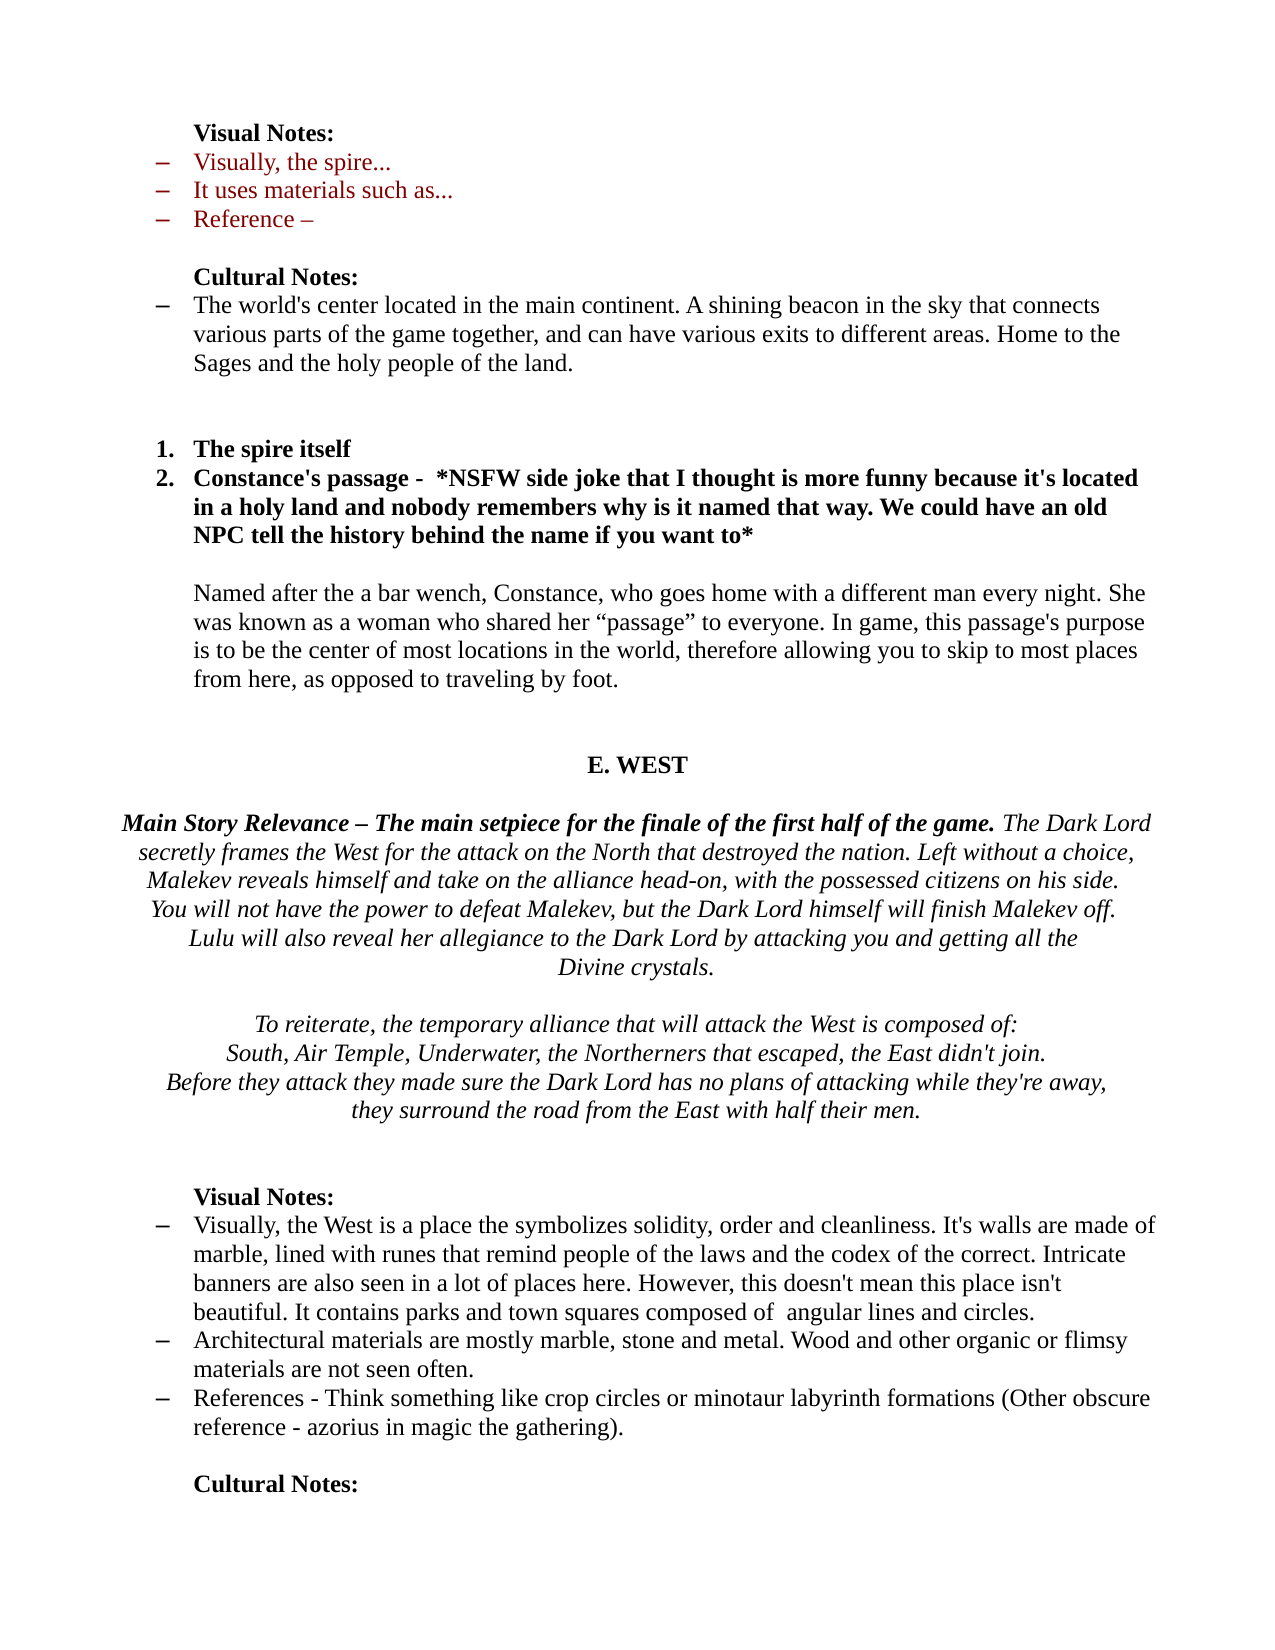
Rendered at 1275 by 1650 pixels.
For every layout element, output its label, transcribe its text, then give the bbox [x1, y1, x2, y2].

list Architectural materials are mostly marble, stone and metal. Wood and other organic or flimsy materials are not seen often. [156, 1326, 1157, 1383]
text South, Air Temple, Underwater, the Northerners that escaped, the East didn't join. [118, 1038, 1157, 1067]
text You will not have the power to defeat Malekev, but the Dark Lord himself will finish Malekev off. [118, 894, 1157, 923]
text Lulu will also reveal her allegiance to the Dark Lord by attacking you and getting all the [118, 923, 1157, 952]
list The world's center located in the main continent. A shining beacon in the sky that connects various parts of the game together, and can have various exits to different areas. Home to the Sages and the holy people of the land. [156, 291, 1157, 377]
text E. WEST [118, 751, 1157, 779]
list Visually, the West is a place the symbolizes solidity, order and cleanliness. It's walls are made of marble, lined with runes that remind people of the laws and the codex of the correct. Intricate banners are also seen in a lot of places here. However, this doesn't mean this place isn't beautiful. It contains parks and town squares composed of angular lines and circles. [156, 1211, 1157, 1326]
text Main Story Relevance – The main setpiece for the finale of the first half of the game. The Dark Lord secretly frames the West for the attack on the North that destroyed the nation. Left without a choice, Malekev reveals himself and take on the alliance head-on, with the possessed citizens on his side. [118, 808, 1157, 894]
text Before they attack they made sure the Dark Lord has no plans of attacking while they're away, [118, 1067, 1157, 1096]
text Divine crystals. [118, 952, 1157, 981]
list Reference – [156, 204, 1157, 233]
list References - Think something like crop circles or minotaur labyrinth formations (Other obscure reference - azorius in magic the gathering). [156, 1383, 1157, 1441]
list Cultural Notes: [156, 1469, 1157, 1498]
text To reiterate, the temporary alliance that will attack the West is composed of: [118, 1009, 1157, 1038]
list It uses materials such as... [156, 176, 1157, 204]
list Cultural Notes: [156, 262, 1157, 291]
list Named after the a bar wench, Constance, who goes home with a different man every night. She was known as a woman who shared her “passage” to everyone. In game, this passage's purpose is to be the center of most locations in the world, therefore allowing you to skip to most places from here, as opposed to traveling by foot. [156, 578, 1157, 693]
list Visual Notes: [156, 1182, 1157, 1211]
list Visually, the spire... [156, 147, 1157, 176]
list Constance's passage - *NSFW side joke that I thought is more funny because it's located in a holy land and nobody remembers why is it named that way. We could have an old NPC tell the history behind the name if you want to* [156, 463, 1157, 549]
list The spire itself [156, 434, 1157, 463]
list Visual Notes: [156, 118, 1157, 147]
text they surround the road from the East with half their men. [118, 1096, 1157, 1124]
